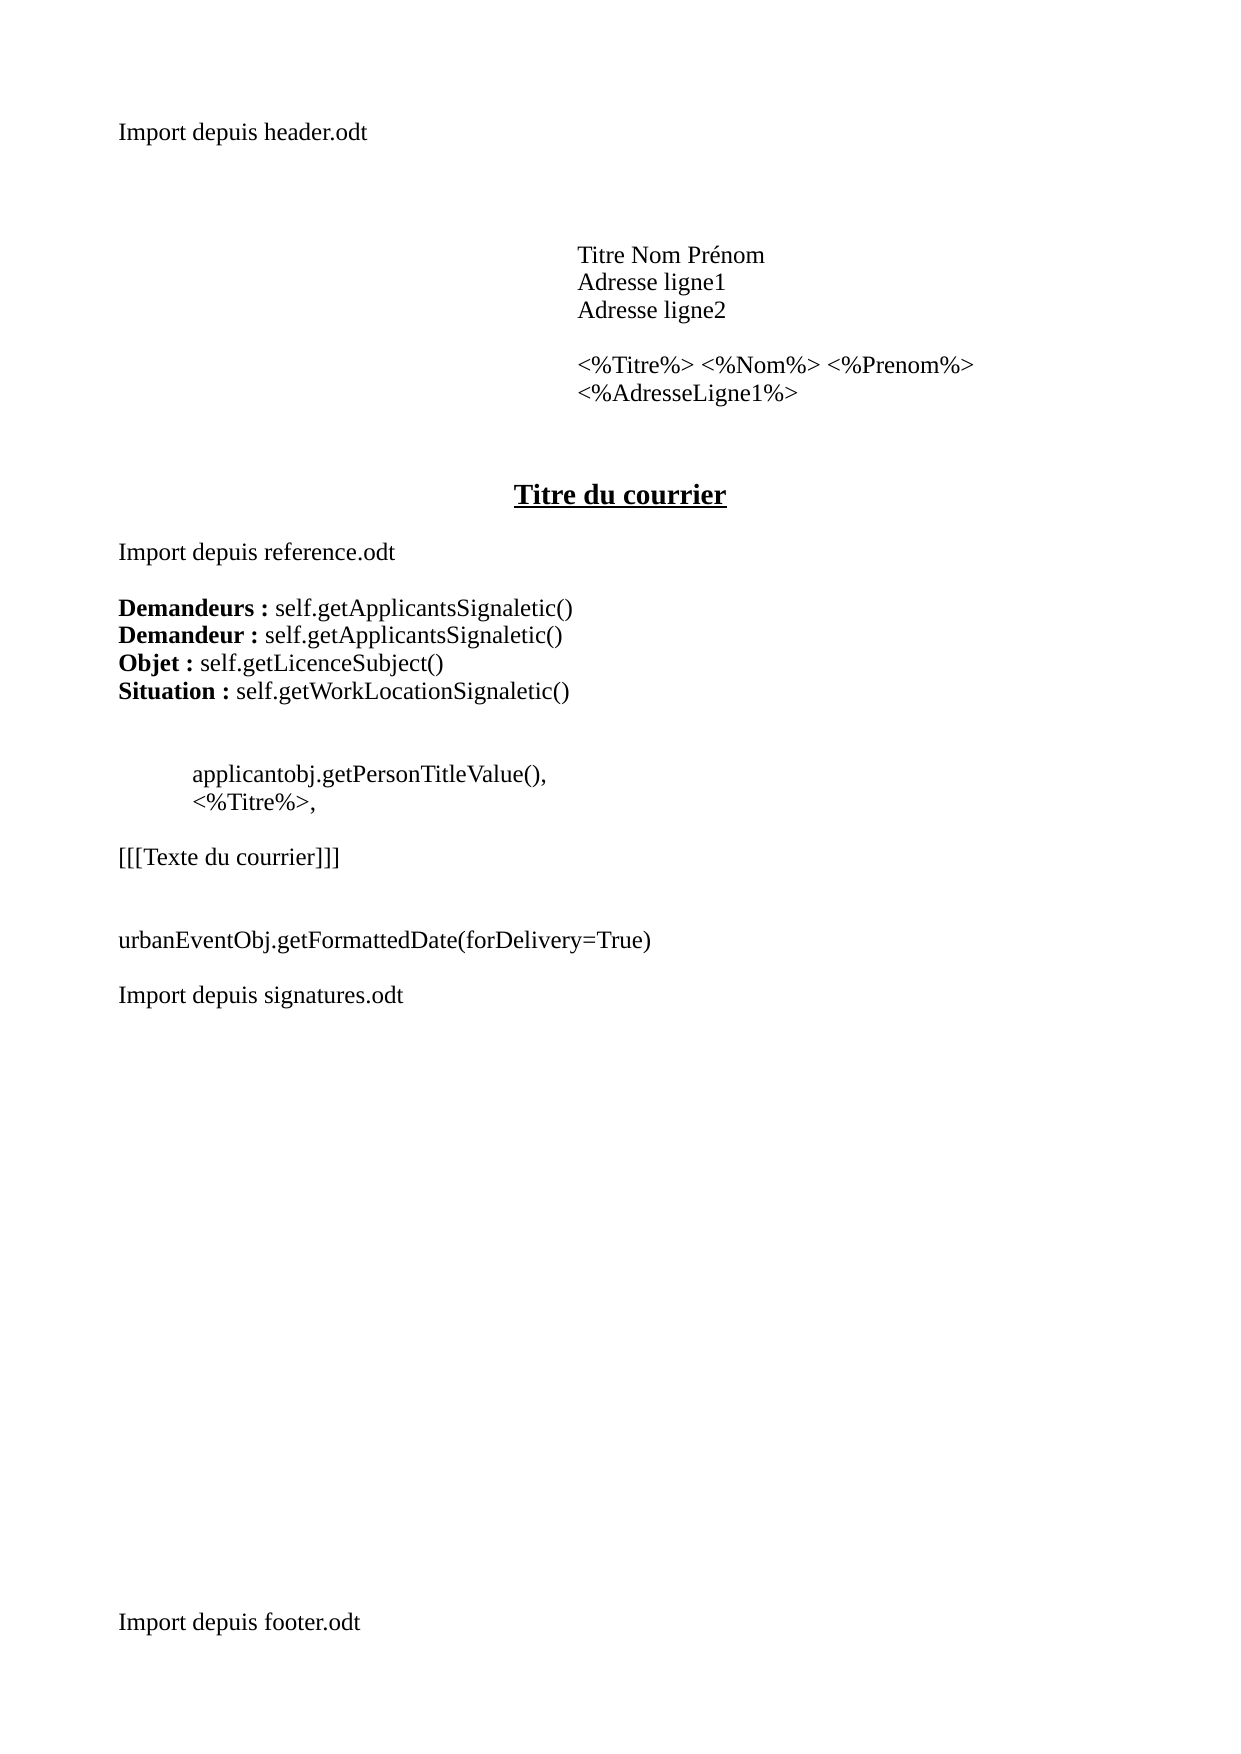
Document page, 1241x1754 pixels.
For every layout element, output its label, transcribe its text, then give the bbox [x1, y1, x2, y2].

text [[[Texte du courrier]]] [118, 843, 1122, 871]
text Import depuis reference.odt [118, 538, 1122, 566]
text <%Titre%> <%Nom%> <%Prenom%> <%AdresseLigne1%> <%AdresseLigne2%> [577, 352, 1028, 408]
text <%Titre%>, [118, 788, 1122, 815]
text Demandeurs : self.getApplicantsSignaletic() [118, 594, 1122, 621]
text Import depuis header.odt [118, 118, 539, 146]
text applicantobj.getPersonTitleValue(), [118, 760, 1122, 788]
title Titre du courrier [118, 478, 1122, 511]
text Import depuis signatures.odt [118, 982, 1122, 1009]
text Demandeur : self.getApplicantsSignaletic() [118, 621, 1122, 649]
text urbanEventObj.getFormattedDate(forDelivery=True) [118, 926, 1122, 954]
text Titre Nom Prénom Adresse ligne1 Adresse ligne2 [577, 241, 1028, 324]
text Objet : self.getLicenceSubject() [118, 649, 1122, 677]
text Situation : self.getWorkLocationSignaletic() [118, 677, 1122, 704]
